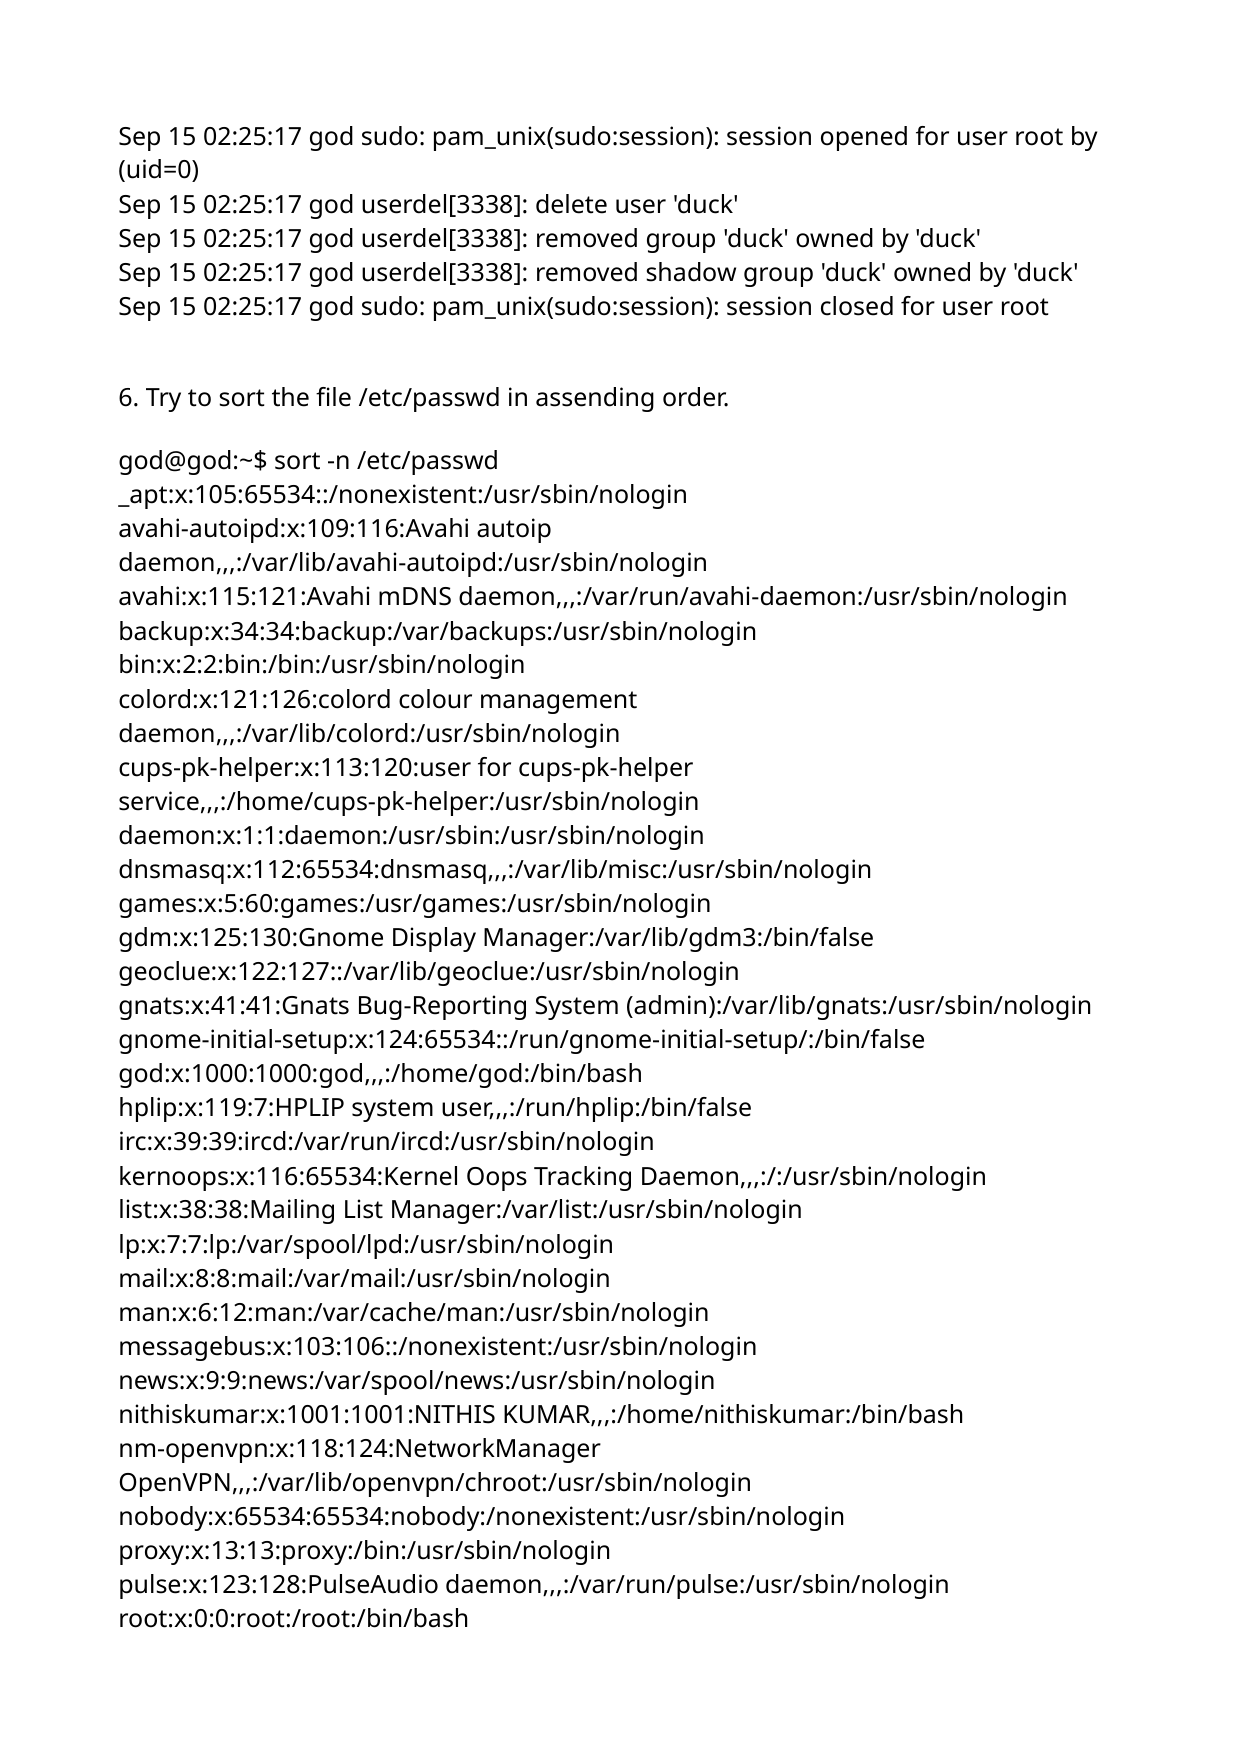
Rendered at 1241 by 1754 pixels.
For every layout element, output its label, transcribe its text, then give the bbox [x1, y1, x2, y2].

text gdm:x:125:130:Gnome Display Manager:/var/lib/gdm3:/bin/false [118, 920, 1122, 954]
text messagebus:x:103:106::/nonexistent:/usr/sbin/nologin [118, 1328, 1122, 1362]
text irc:x:39:39:ircd:/var/run/ircd:/usr/sbin/nologin [118, 1124, 1122, 1158]
text list:x:38:38:Mailing List Manager:/var/list:/usr/sbin/nologin [118, 1192, 1122, 1226]
text god:x:1000:1000:god,,,:/home/god:/bin/bash [118, 1056, 1122, 1090]
text Sep 15 02:25:17 god userdel[3338]: delete user 'duck' [118, 186, 1122, 220]
text Sep 15 02:25:17 god userdel[3338]: removed group 'duck' owned by 'duck' [118, 220, 1122, 254]
text colord:x:121:126:colord colour management daemon,,,:/var/lib/colord:/usr/sbin/nologin [118, 681, 1122, 749]
text backup:x:34:34:backup:/var/backups:/usr/sbin/nologin [118, 613, 1122, 647]
text dnsmasq:x:112:65534:dnsmasq,,,:/var/lib/misc:/usr/sbin/nologin [118, 852, 1122, 886]
text avahi:x:115:121:Avahi mDNS daemon,,,:/var/run/avahi-daemon:/usr/sbin/nologin [118, 579, 1122, 613]
text root:x:0:0:root:/root:/bin/bash [118, 1601, 1122, 1635]
text Sep 15 02:25:17 god sudo: pam_unix(sudo:session): session closed for user root [118, 288, 1122, 322]
text bin:x:2:2:bin:/bin:/usr/sbin/nologin [118, 647, 1122, 681]
text gnats:x:41:41:Gnats Bug-Reporting System (admin):/var/lib/gnats:/usr/sbin/nologin [118, 988, 1122, 1022]
text mail:x:8:8:mail:/var/mail:/usr/sbin/nologin [118, 1260, 1122, 1294]
text nithiskumar:x:1001:1001:NITHIS KUMAR,,,:/home/nithiskumar:/bin/bash [118, 1397, 1122, 1431]
text god@god:~$ sort -n /etc/passwd [118, 443, 1122, 477]
text cups-pk-helper:x:113:120:user for cups-pk-helper service,,,:/home/cups-pk-helper:/usr/sbin/nologin [118, 749, 1122, 817]
text hplip:x:119:7:HPLIP system user,,,:/run/hplip:/bin/false [118, 1090, 1122, 1124]
text daemon:x:1:1:daemon:/usr/sbin:/usr/sbin/nologin [118, 817, 1122, 852]
text man:x:6:12:man:/var/cache/man:/usr/sbin/nologin [118, 1294, 1122, 1328]
text lp:x:7:7:lp:/var/spool/lpd:/usr/sbin/nologin [118, 1226, 1122, 1260]
text gnome-initial-setup:x:124:65534::/run/gnome-initial-setup/:/bin/false [118, 1022, 1122, 1056]
text nm-openvpn:x:118:124:NetworkManager OpenVPN,,,:/var/lib/openvpn/chroot:/usr/sbin/nologin [118, 1431, 1122, 1499]
text pulse:x:123:128:PulseAudio daemon,,,:/var/run/pulse:/usr/sbin/nologin [118, 1567, 1122, 1601]
text _apt:x:105:65534::/nonexistent:/usr/sbin/nologin [118, 477, 1122, 511]
text Sep 15 02:25:17 god sudo: pam_unix(sudo:session): session opened for user root by (uid=0) [118, 118, 1122, 186]
text Sep 15 02:25:17 god userdel[3338]: removed shadow group 'duck' owned by 'duck' [118, 254, 1122, 288]
text geoclue:x:122:127::/var/lib/geoclue:/usr/sbin/nologin [118, 954, 1122, 988]
text proxy:x:13:13:proxy:/bin:/usr/sbin/nologin [118, 1533, 1122, 1567]
text games:x:5:60:games:/usr/games:/usr/sbin/nologin [118, 886, 1122, 920]
text nobody:x:65534:65534:nobody:/nonexistent:/usr/sbin/nologin [118, 1499, 1122, 1533]
text kernoops:x:116:65534:Kernel Oops Tracking Daemon,,,:/:/usr/sbin/nologin [118, 1158, 1122, 1192]
text news:x:9:9:news:/var/spool/news:/usr/sbin/nologin [118, 1362, 1122, 1397]
text avahi-autoipd:x:109:116:Avahi autoip daemon,,,:/var/lib/avahi-autoipd:/usr/sbin/nologin [118, 511, 1122, 579]
text 6. Try to sort the file /etc/passwd in assending order. [118, 380, 1122, 414]
